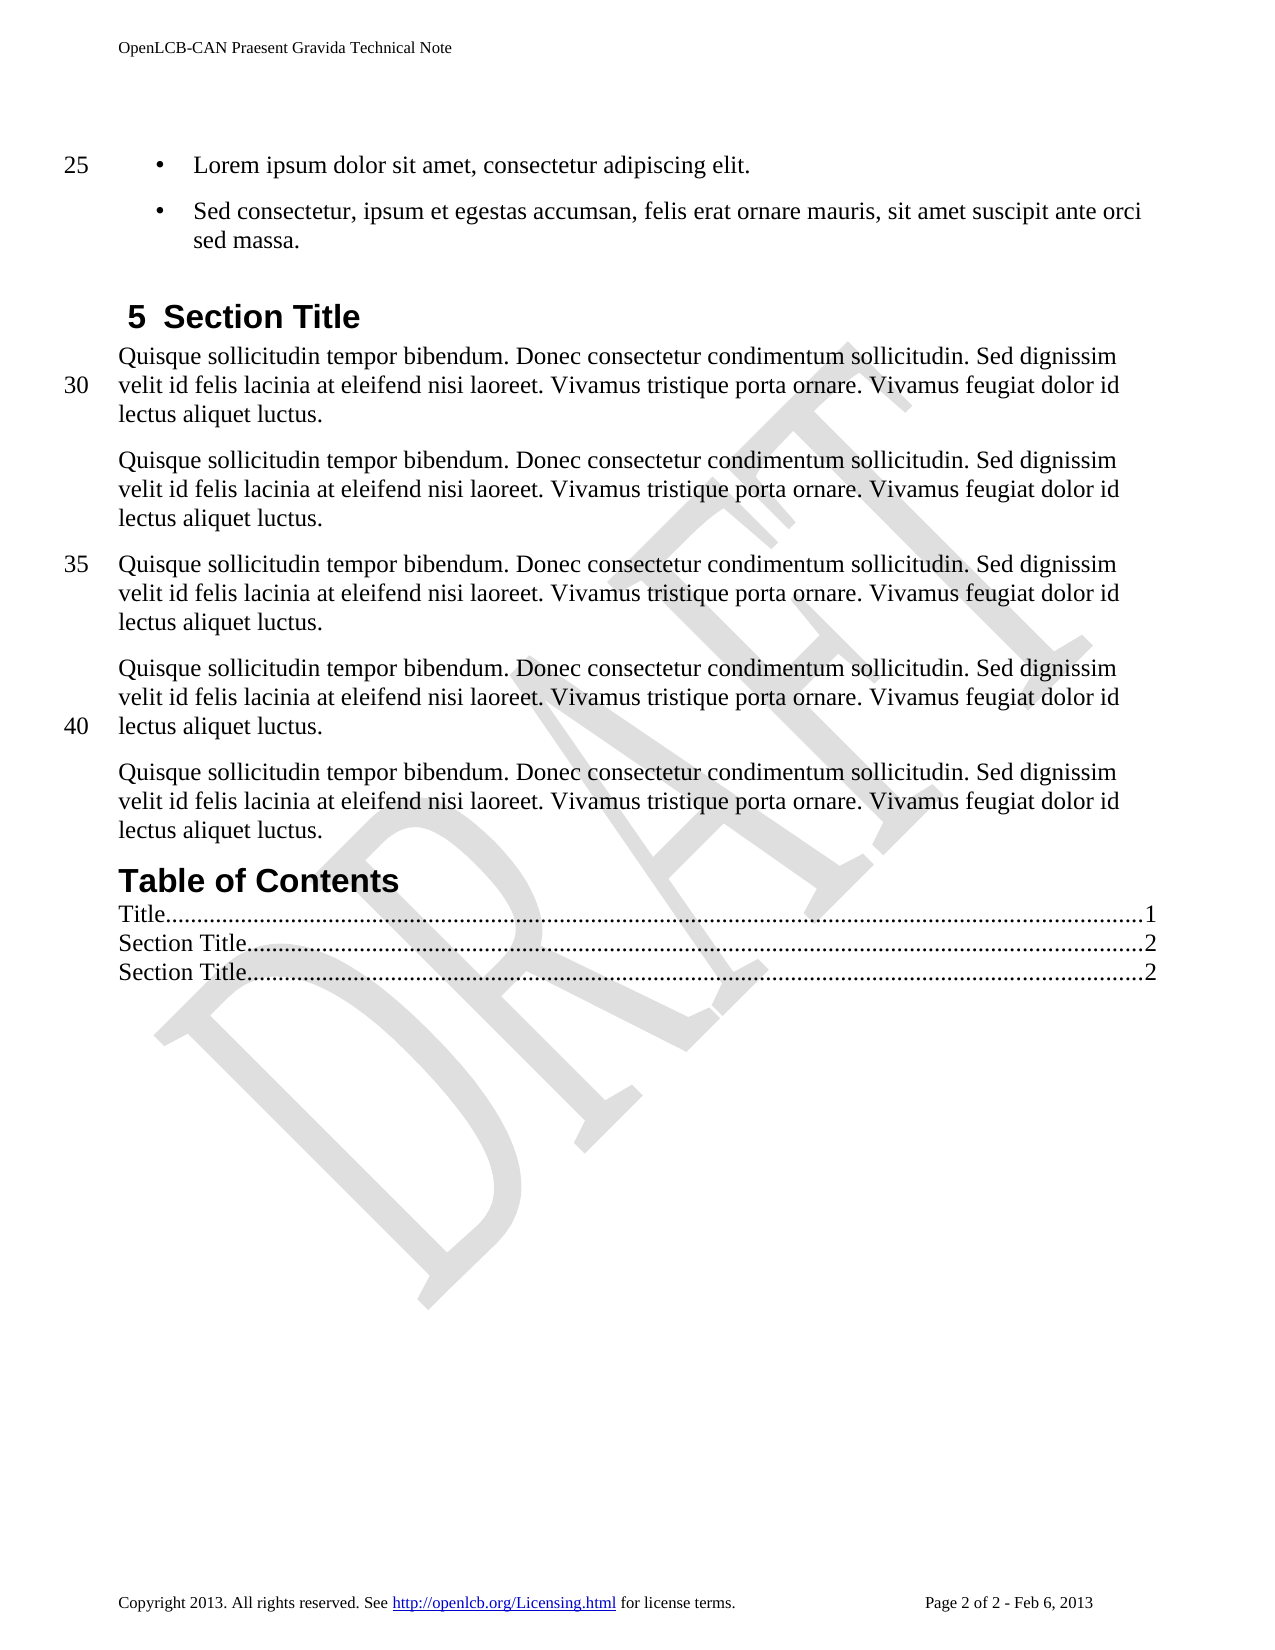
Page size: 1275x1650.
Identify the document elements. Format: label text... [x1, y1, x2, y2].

text Quisque sollicitudin tempor bibendum. Donec consectetur condimentum sollicitudin. Sed dignissim velit id felis lacinia at eleifend nisi laoreet. Vivamus tristique porta ornare. Vivamus feugiat dolor id lectus aliquet luctus. [667, 549, 997, 636]
text Quisque sollicitudin tempor bibendum. Donec consectetur condimentum sollicitudin. Sed dignissim velit id felis lacinia at eleifend nisi laoreet. Vivamus tristique porta ornare. Vivamus feugiat dolor id lectus aliquet luctus. [860, 757, 1157, 843]
text Section Title 2 [724, 957, 1157, 986]
text Section Title 2 [463, 957, 502, 977]
text Section Title 2 [434, 928, 515, 957]
text Title 1 [405, 899, 515, 928]
text Section Title 2 [336, 957, 449, 986]
subtitle Table of Contents [670, 861, 816, 899]
subtitle Table of Contents [367, 861, 504, 899]
text Quisque sollicitudin tempor bibendum. Donec consectetur condimentum sollicitudin. Sed dignissim velit id felis lacinia at eleifend nisi laoreet. Vivamus tristique porta ornare. Vivamus feugiat dolor id lectus aliquet luctus. [681, 757, 882, 843]
subtitle Table of Contents [841, 861, 1157, 899]
text Title 1 [118, 899, 391, 928]
text Section Title 2 [513, 972, 554, 986]
subtitle Table of Contents [118, 861, 362, 899]
list Sed consectetur, ipsum et egestas accumsan, felis erat ornare mauris, sit amet suscipit ante orci sed massa. [156, 196, 1157, 254]
text Section Title 2 [567, 957, 721, 986]
text Section Title 2 [704, 928, 1157, 957]
text Quisque sollicitudin tempor bibendum. Donec consectetur condimentum sollicitudin. Sed dignissim velit id felis lacinia at eleifend nisi laoreet. Vivamus tristique porta ornare. Vivamus feugiat dolor id lectus aliquet luctus. [849, 445, 1157, 532]
text Title 1 [536, 899, 683, 928]
text Quisque sollicitudin tempor bibendum. Donec consectetur condimentum sollicitudin. Sed dignissim velit id felis lacinia at eleifend nisi laoreet. Vivamus tristique porta ornare. Vivamus feugiat dolor id lectus aliquet luctus. [118, 549, 696, 636]
subtitle Section Title [118, 297, 1157, 335]
text Section Title 2 [541, 928, 703, 957]
text Quisque sollicitudin tempor bibendum. Donec consectetur condimentum sollicitudin. Sed dignissim velit id felis lacinia at eleifend nisi laoreet. Vivamus tristique porta ornare. Vivamus feugiat dolor id lectus aliquet luctus. [118, 653, 799, 739]
text Quisque sollicitudin tempor bibendum. Donec consectetur condimentum sollicitudin. Sed dignissim velit id felis lacinia at eleifend nisi laoreet. Vivamus tristique porta ornare. Vivamus feugiat dolor id lectus aliquet luctus. [118, 341, 847, 428]
subtitle Table of Contents [513, 861, 663, 899]
text Quisque sollicitudin tempor bibendum. Donec consectetur condimentum sollicitudin. Sed dignissim velit id felis lacinia at eleifend nisi laoreet. Vivamus tristique porta ornare. Vivamus feugiat dolor id lectus aliquet luctus. [815, 341, 1157, 428]
text Section Title 2 [118, 928, 420, 957]
list Lorem ipsum dolor sit amet, consectetur adipiscing elit. [156, 150, 1157, 179]
text Quisque sollicitudin tempor bibendum. Donec consectetur condimentum sollicitudin. Sed dignissim velit id felis lacinia at eleifend nisi laoreet. Vivamus tristique porta ornare. Vivamus feugiat dolor id lectus aliquet luctus. [953, 549, 1157, 636]
text Title 1 [684, 899, 1157, 928]
text Quisque sollicitudin tempor bibendum. Donec consectetur condimentum sollicitudin. Sed dignissim velit id felis lacinia at eleifend nisi laoreet. Vivamus tristique porta ornare. Vivamus feugiat dolor id lectus aliquet luctus. [118, 445, 744, 532]
text Quisque sollicitudin tempor bibendum. Donec consectetur condimentum sollicitudin. Sed dignissim velit id felis lacinia at eleifend nisi laoreet. Vivamus tristique porta ornare. Vivamus feugiat dolor id lectus aliquet luctus. [798, 653, 1157, 739]
text Section Title 2 [245, 977, 315, 986]
text Section Title 2 [118, 957, 234, 986]
text Quisque sollicitudin tempor bibendum. Donec consectetur condimentum sollicitudin. Sed dignissim velit id felis lacinia at eleifend nisi laoreet. Vivamus tristique porta ornare. Vivamus feugiat dolor id lectus aliquet luctus. [585, 757, 700, 843]
text Quisque sollicitudin tempor bibendum. Donec consectetur condimentum sollicitudin. Sed dignissim velit id felis lacinia at eleifend nisi laoreet. Vivamus tristique porta ornare. Vivamus feugiat dolor id lectus aliquet luctus. [739, 445, 893, 532]
text Quisque sollicitudin tempor bibendum. Donec consectetur condimentum sollicitudin. Sed dignissim velit id felis lacinia at eleifend nisi laoreet. Vivamus tristique porta ornare. Vivamus feugiat dolor id lectus aliquet luctus. [118, 757, 624, 843]
